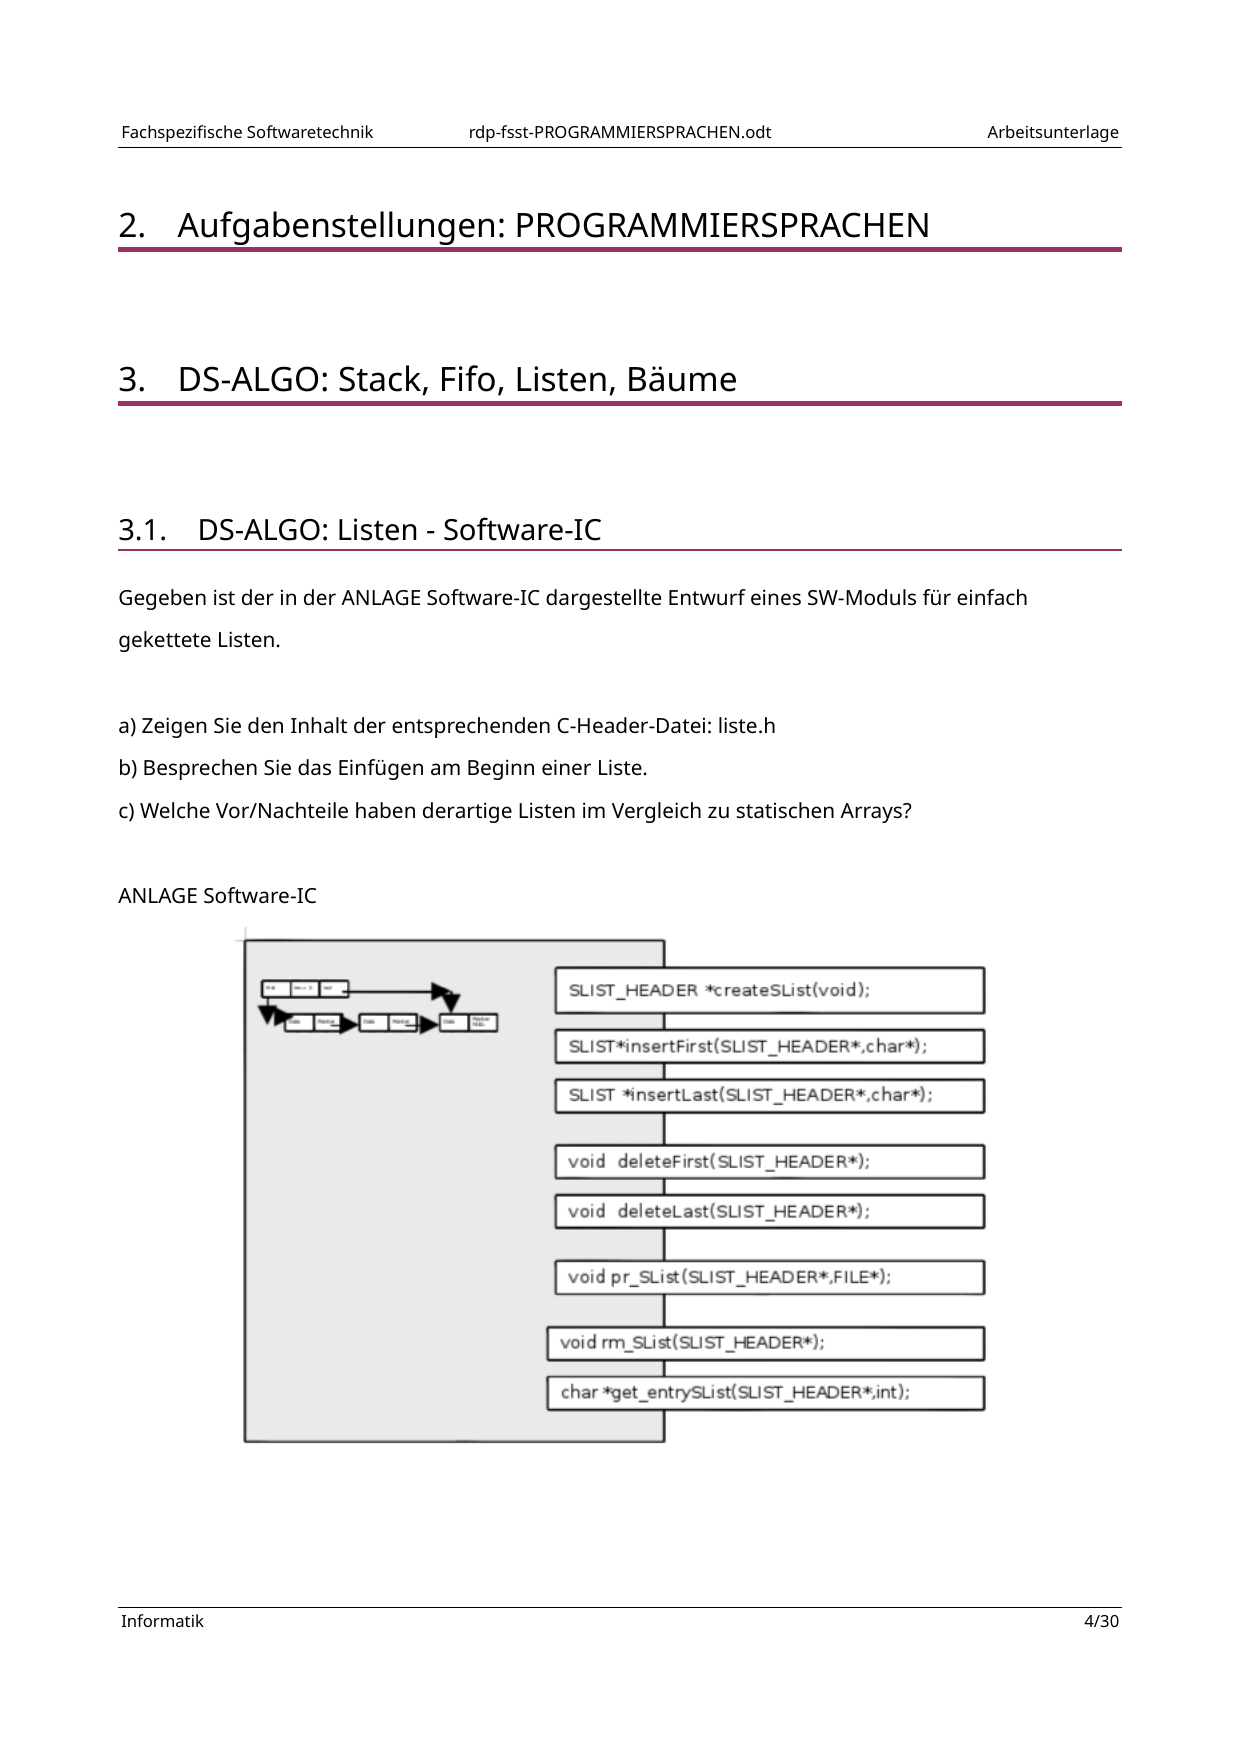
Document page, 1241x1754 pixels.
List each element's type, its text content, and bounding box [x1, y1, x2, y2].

text b) Besprechen Sie das Einfügen am Beginn einer Liste. [118, 753, 1122, 782]
text Gegeben ist der in der ANLAGE Software-IC dargestellte Entwurf eines SW-Moduls für einfach gekettete Listen. [118, 583, 1122, 697]
subtitle Aufgabenstellungen: PROGRAMMIERSPRACHEN [118, 201, 1122, 247]
subtitle DS-ALGO: Stack, Fifo, Listen, Bäume [118, 355, 1122, 401]
text a) Zeigen Sie den Inhalt der entsprechenden C-Header-Datei: liste.h [118, 711, 1122, 739]
picture [234, 923, 1006, 1451]
text c) Welche Vor/Nachteile haben derartige Listen im Vergleich zu statischen Arrays? [118, 796, 1122, 824]
subtitle DS-ALGO: Listen - Software-IC [118, 509, 1122, 549]
text ANLAGE Software-IC [118, 881, 1122, 910]
